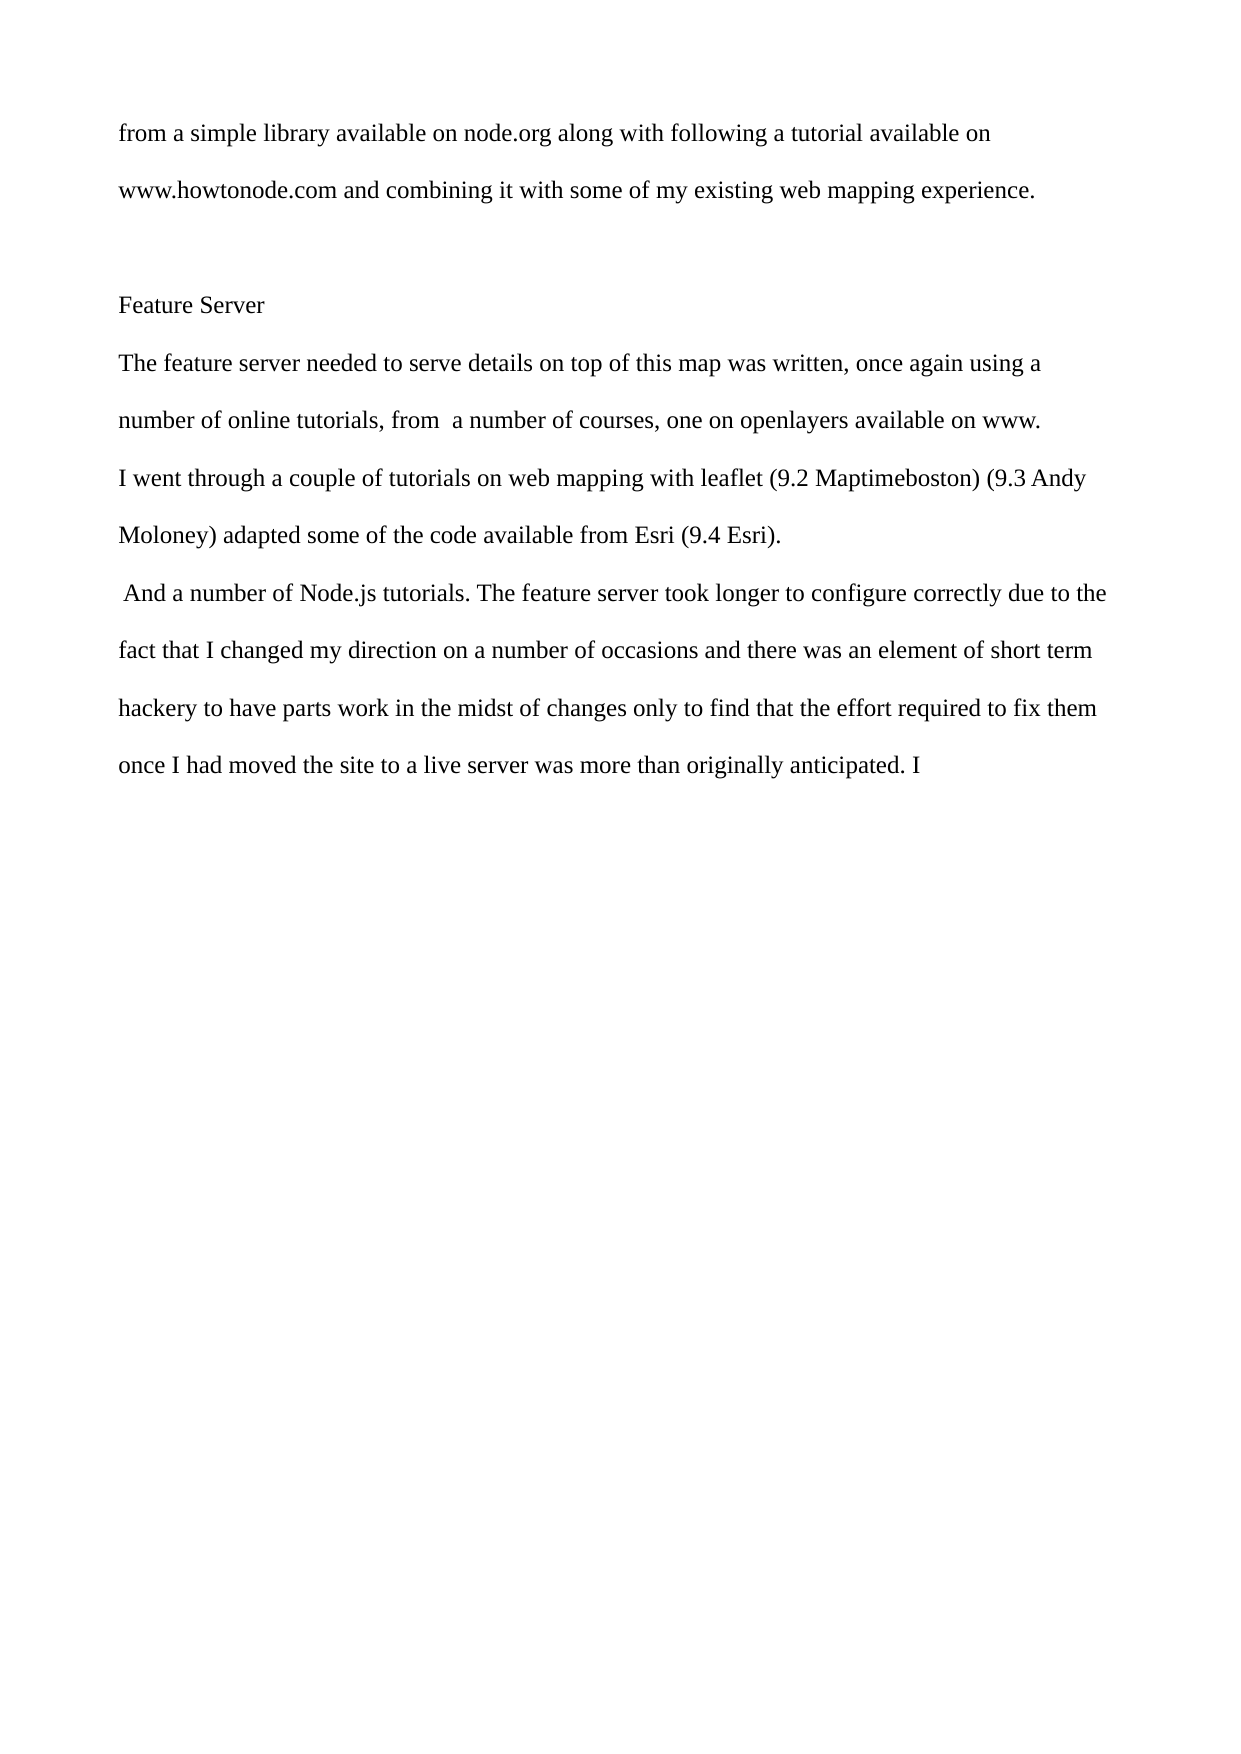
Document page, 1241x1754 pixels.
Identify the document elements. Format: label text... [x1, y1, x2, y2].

text The feature server needed to serve details on top of this map was written, once again using a number of online tutorials, from a number of courses, one on openlayers available on www. [118, 348, 1122, 434]
text And a number of Node.js tutorials. The feature server took longer to configure correctly due to the fact that I changed my direction on a number of occasions and there was an element of short term hackery to have parts work in the midst of changes only to find that the effort required to fix them once I had moved the site to a live server was more than originally anticipated. I [118, 578, 1122, 779]
text from a simple library available on node.org along with following a tutorial available on www.howtonode.com and combining it with some of my existing web mapping experience. [118, 118, 1122, 204]
text I went through a couple of tutorials on web mapping with leaflet (9.2 Maptimeboston) (9.3 Andy Moloney) adapted some of the code available from Esri (9.4 Esri). [118, 463, 1122, 549]
text Feature Server [118, 291, 1122, 319]
